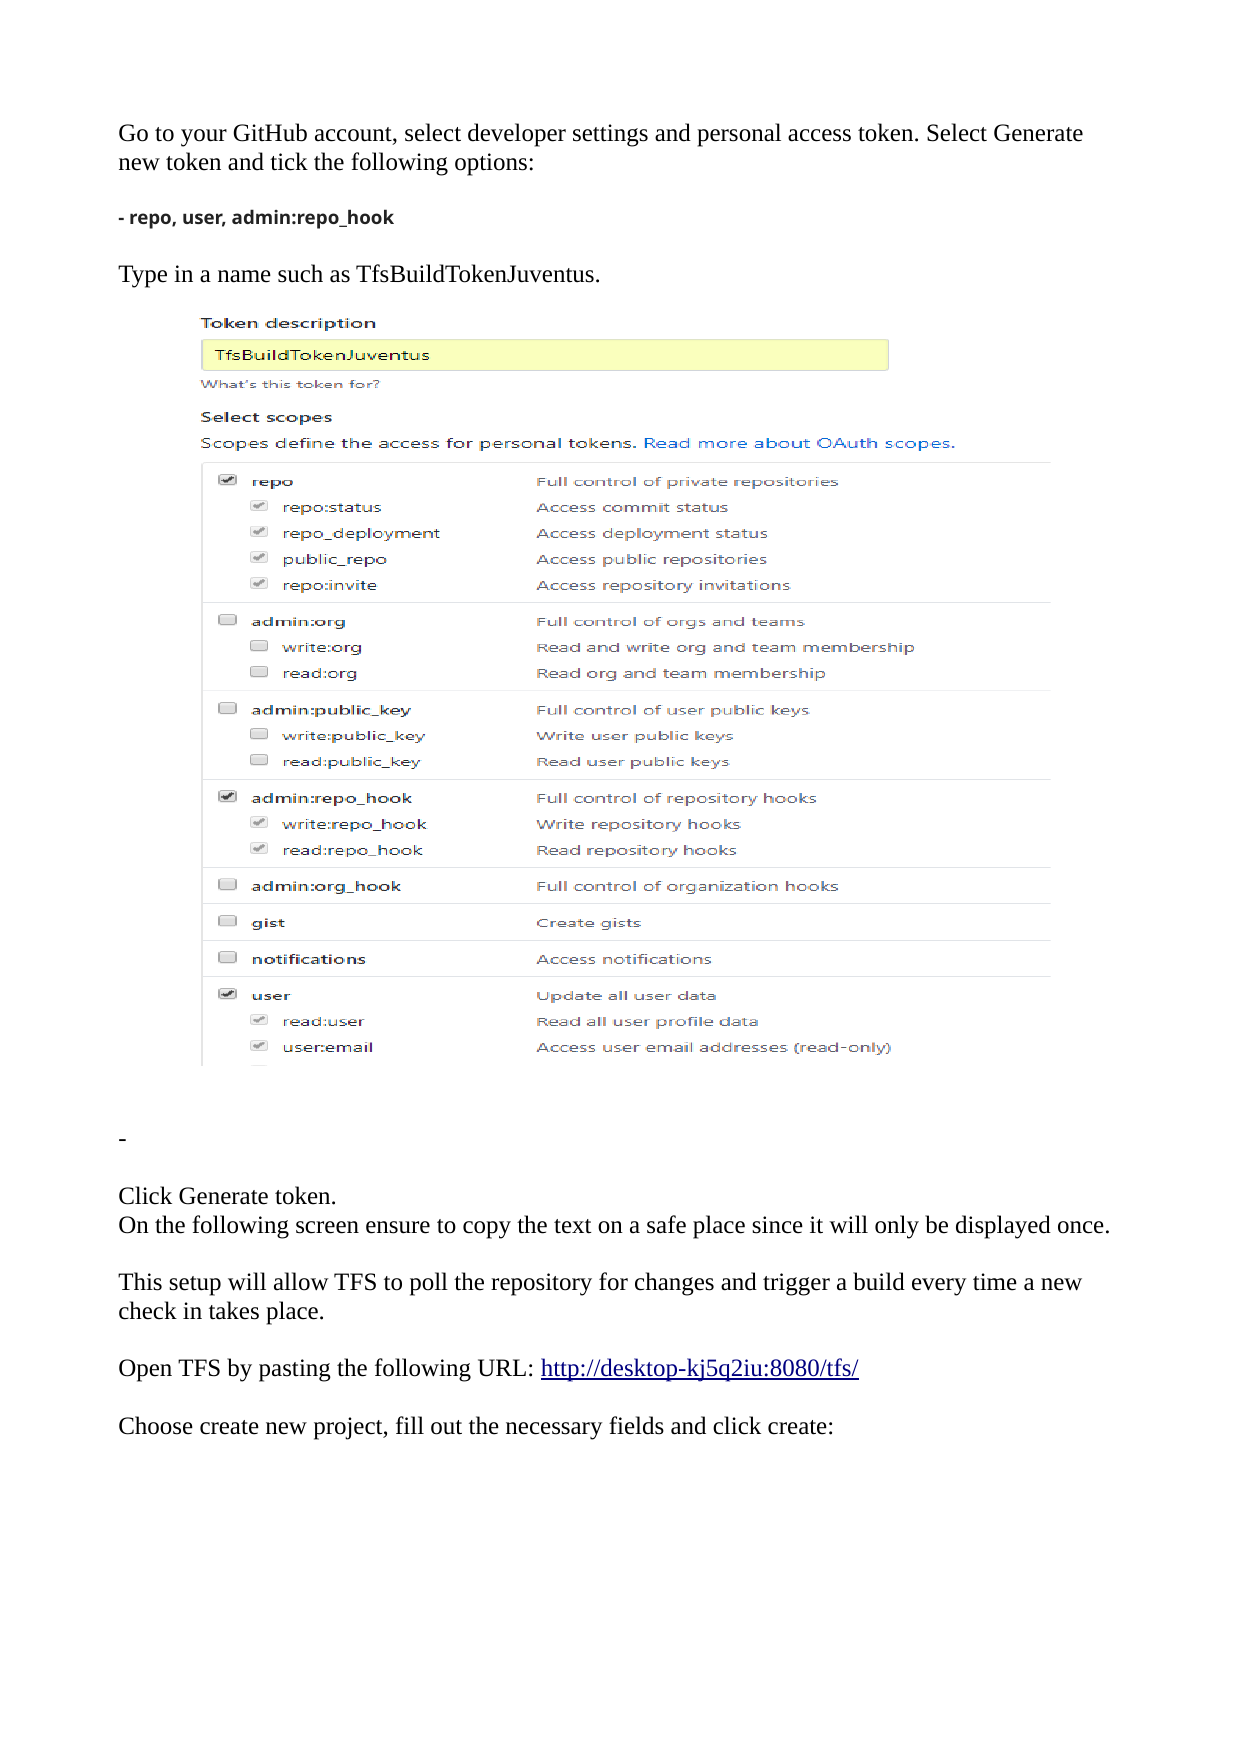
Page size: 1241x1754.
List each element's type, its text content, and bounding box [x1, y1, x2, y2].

picture [189, 316, 1051, 1066]
text - repo, user, admin:repo_hook [118, 204, 1122, 230]
text - [118, 1123, 1122, 1152]
text Go to your GitHub account, select developer settings and personal access token. Select Generate new token and tick the following options: [118, 118, 1122, 176]
text Open TFS by pasting the following URL: http://desktop-kj5q2iu:8080/tfs/ [118, 1353, 1122, 1382]
text Type in a name such as TfsBuildTokenJuventus. [118, 259, 1122, 287]
text Click Generate token. [118, 1181, 1122, 1210]
text On the following screen ensure to copy the text on a safe place since it will only be displayed once. [118, 1210, 1122, 1238]
text This setup will allow TFS to poll the repository for changes and trigger a build every time a new check in takes place. [118, 1267, 1122, 1325]
text Choose create new project, fill out the necessary fields and click create: [118, 1411, 1122, 1440]
